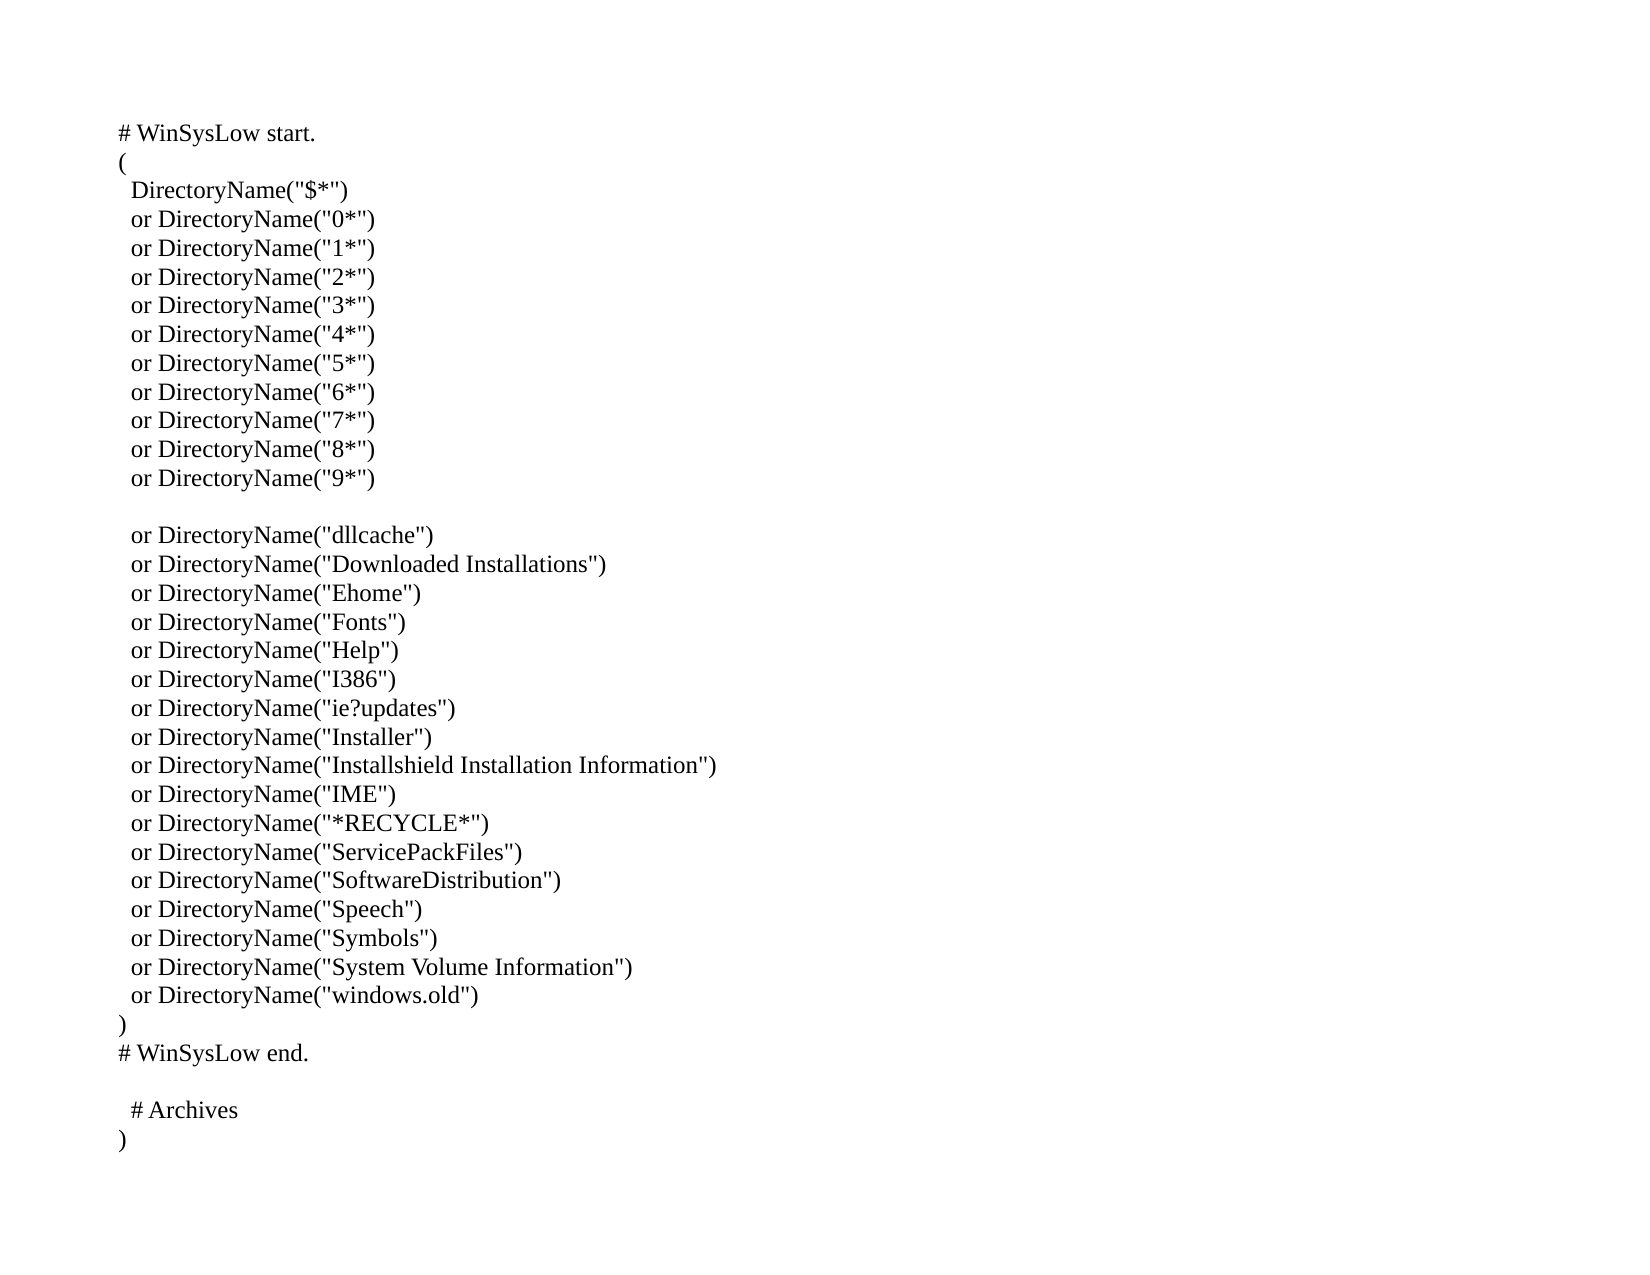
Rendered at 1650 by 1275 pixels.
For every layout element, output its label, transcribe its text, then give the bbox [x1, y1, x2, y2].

text or DirectoryName("Ehome") [118, 578, 1532, 607]
text DirectoryName("$*") [118, 176, 1532, 204]
text or DirectoryName("windows.old") [118, 981, 1532, 1009]
text or DirectoryName("5*") [118, 348, 1532, 377]
text or DirectoryName("Installer") [118, 722, 1532, 751]
text or DirectoryName("9*") [118, 463, 1532, 492]
text or DirectoryName("ServicePackFiles") [118, 837, 1532, 866]
text or DirectoryName("3*") [118, 291, 1532, 319]
text ( [118, 147, 1532, 176]
text or DirectoryName("2*") [118, 262, 1532, 291]
text or DirectoryName("8*") [118, 434, 1532, 463]
text or DirectoryName("4*") [118, 319, 1532, 348]
text or DirectoryName("6*") [118, 377, 1532, 406]
text or DirectoryName("Installshield Installation Information") [118, 751, 1532, 779]
text or DirectoryName("1*") [118, 233, 1532, 262]
text # WinSysLow start. [118, 118, 1532, 147]
text ) [118, 1124, 1532, 1153]
text or DirectoryName("7*") [118, 406, 1532, 434]
text or DirectoryName("dllcache") [118, 521, 1532, 549]
text or DirectoryName("Downloaded Installations") [118, 549, 1532, 578]
text or DirectoryName("I386") [118, 664, 1532, 693]
text ) [118, 1009, 1532, 1038]
text or DirectoryName("*RECYCLE*") [118, 808, 1532, 837]
text or DirectoryName("Fonts") [118, 607, 1532, 636]
text or DirectoryName("Symbols") [118, 923, 1532, 952]
text or DirectoryName("Speech") [118, 894, 1532, 923]
text or DirectoryName("SoftwareDistribution") [118, 866, 1532, 894]
text or DirectoryName("0*") [118, 204, 1532, 233]
text or DirectoryName("IME") [118, 779, 1532, 808]
text or DirectoryName("System Volume Information") [118, 952, 1532, 981]
text # Archives [118, 1096, 1532, 1124]
text or DirectoryName("Help") [118, 636, 1532, 664]
text or DirectoryName("ie?updates") [118, 693, 1532, 722]
text # WinSysLow end. [118, 1038, 1532, 1067]
